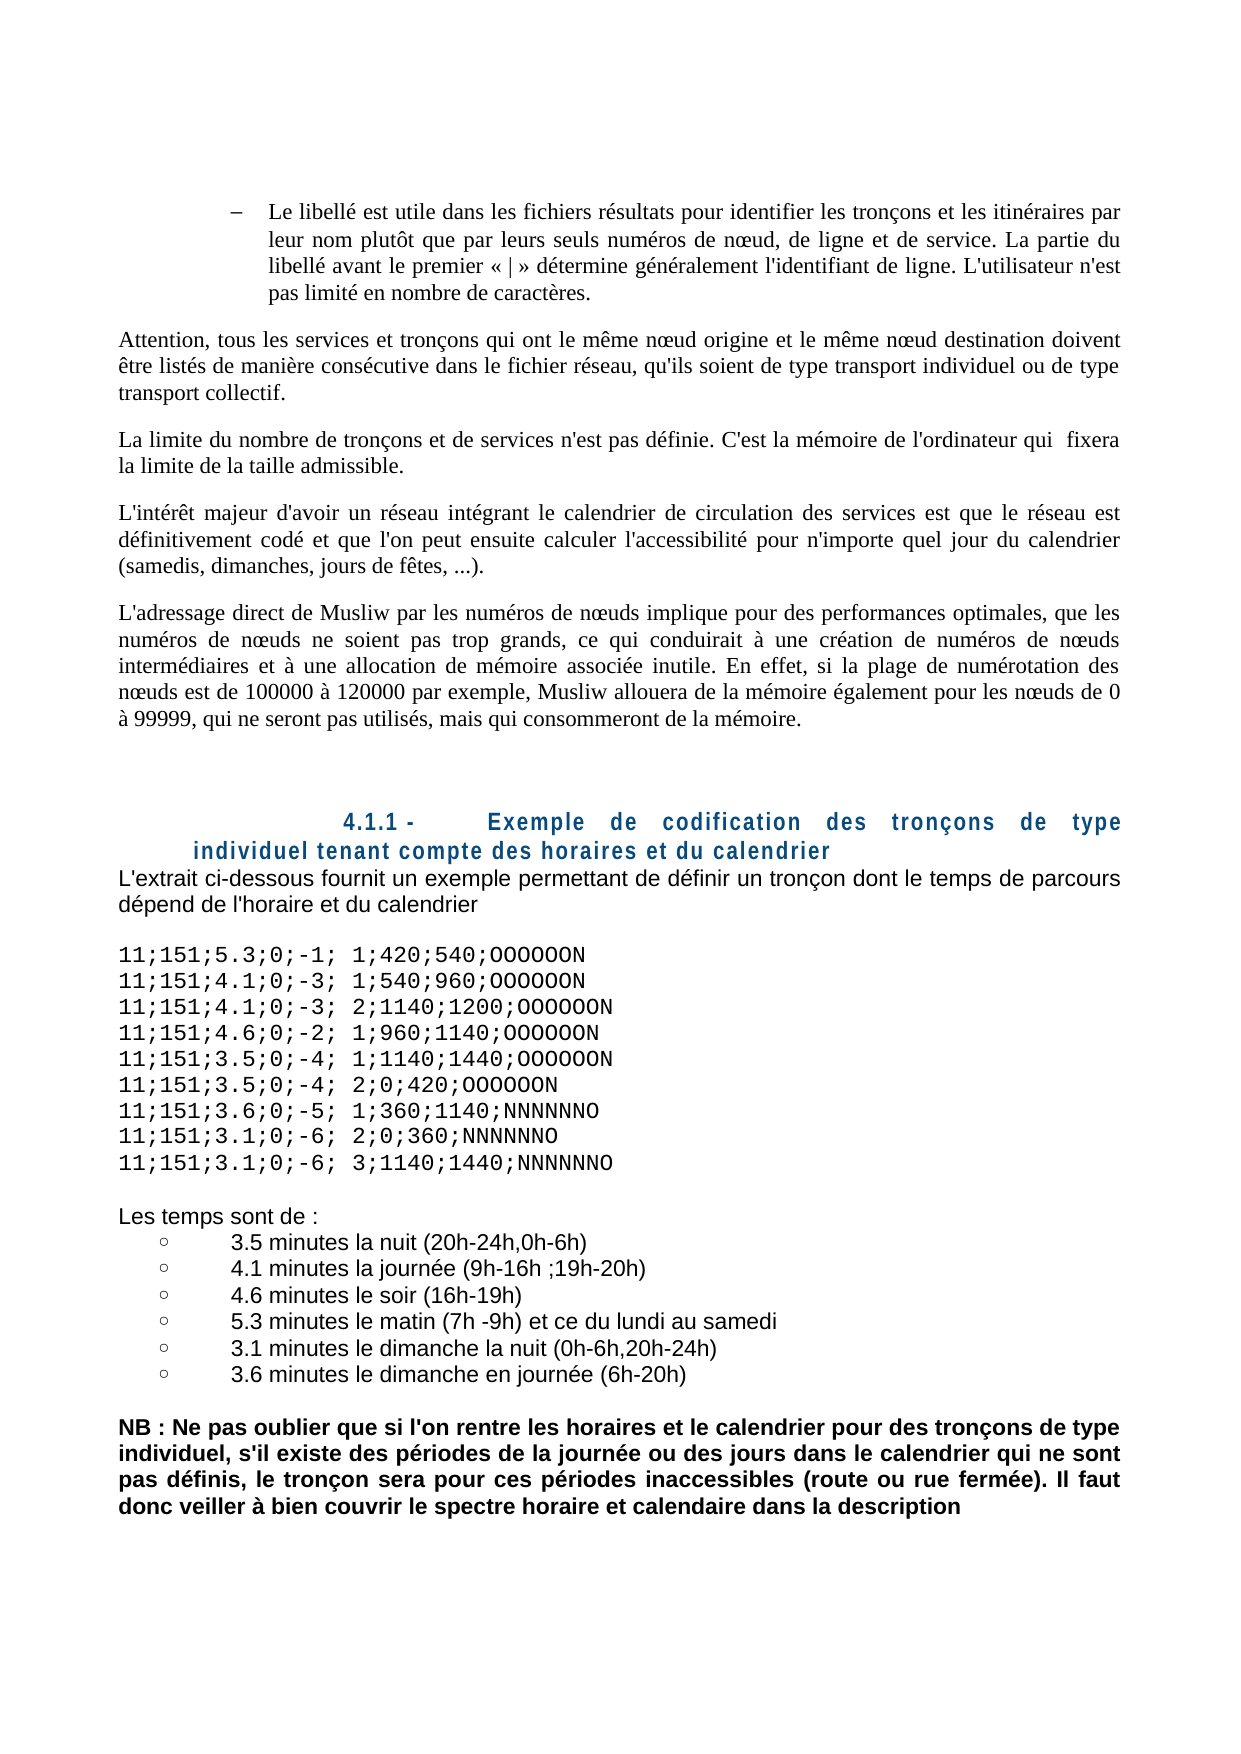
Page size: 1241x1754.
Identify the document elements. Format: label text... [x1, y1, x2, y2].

text 11;151;4.1;0;-3; 2;1140;1200;OOOOOON [118, 995, 1122, 1021]
list 5.3 minutes le matin (7h -9h) et ce du lundi au samedi [154, 1308, 1122, 1334]
list 4.6 minutes le soir (16h-19h) [154, 1282, 1122, 1308]
list Le libellé est utile dans les fichiers résultats pour identifier les tronçons et les itinéraires par leur nom plutôt que par leurs seuls numéros de nœud, de ligne et de service. La partie du libellé avant le premier « | » détermine généralement l'identifiant de ligne. L'utilisateur n'est pas limité en nombre de caractères. [231, 195, 1122, 305]
text 11;151;3.5;0;-4; 1;1140;1440;OOOOOON [118, 1047, 1122, 1073]
subtitle Exemple de codification des tronçons de type individuel tenant compte des horaires et du calendrier [193, 807, 1122, 865]
text Attention, tous les services et tronçons qui ont le même nœud origine et le même nœud destination doivent être listés de manière consécutive dans le fichier réseau, qu'ils soient de type transport individuel ou de type transport collectif. [118, 326, 1122, 405]
text L'intérêt majeur d'avoir un réseau intégrant le calendrier de circulation des services est que le réseau est définitivement codé et que l'on peut ensuite calculer l'accessibilité pour n'importe quel jour du calendrier (samedis, dimanches, jours de fêtes, ...). [118, 499, 1122, 578]
list 4.1 minutes la journée (9h-16h ;19h-20h) [154, 1255, 1122, 1282]
text NB : Ne pas oublier que si l'on rentre les horaires et le calendrier pour des tronçons de type individuel, s'il existe des périodes de la journée ou des jours dans le calendrier qui ne sont pas définis, le tronçon sera pour ces périodes inaccessibles (route ou rue fermée). Il faut donc veiller à bien couvrir le spectre horaire et calendaire dans la description [118, 1413, 1122, 1519]
list 3.1 minutes le dimanche la nuit (0h-6h,20h-24h) [154, 1334, 1122, 1361]
list 3.6 minutes le dimanche en journée (6h-20h) [154, 1361, 1122, 1387]
text 11;151;3.5;0;-4; 2;0;420;OOOOOON [118, 1073, 1122, 1099]
text 11;151;5.3;0;-1; 1;420;540;OOOOOON [118, 943, 1122, 969]
text 11;151;3.1;0;-6; 2;0;360;NNNNNNO [118, 1125, 1122, 1151]
text 11;151;4.6;0;-2; 1;960;1140;OOOOOON [118, 1021, 1122, 1047]
text Les temps sont de : [118, 1203, 1122, 1229]
text La limite du nombre de tronçons et de services n'est pas définie. C'est la mémoire de l'ordinateur qui fixera la limite de la taille admissible. [118, 426, 1122, 478]
text L'adressage direct de Musliw par les numéros de nœuds implique pour des performances optimales, que les numéros de nœuds ne soient pas trop grands, ce qui conduirait à une création de numéros de nœuds intermédiaires et à une allocation de mémoire associée inutile. En effet, si la plage de numérotation des nœuds est de 100000 à 120000 par exemple, Musliw allouera de la mémoire également pour les nœuds de 0 à 99999, qui ne seront pas utilisés, mais qui consommeront de la mémoire. [118, 599, 1122, 731]
text 11;151;3.1;0;-6; 3;1140;1440;NNNNNNO [118, 1151, 1122, 1177]
text 11;151;4.1;0;-3; 1;540;960;OOOOOON [118, 969, 1122, 995]
text 11;151;3.6;0;-5; 1;360;1140;NNNNNNO [118, 1099, 1122, 1125]
list 3.5 minutes la nuit (20h-24h,0h-6h) [154, 1229, 1122, 1255]
text L'extrait ci-dessous fournit un exemple permettant de définir un tronçon dont le temps de parcours dépend de l'horaire et du calendrier [118, 865, 1122, 917]
